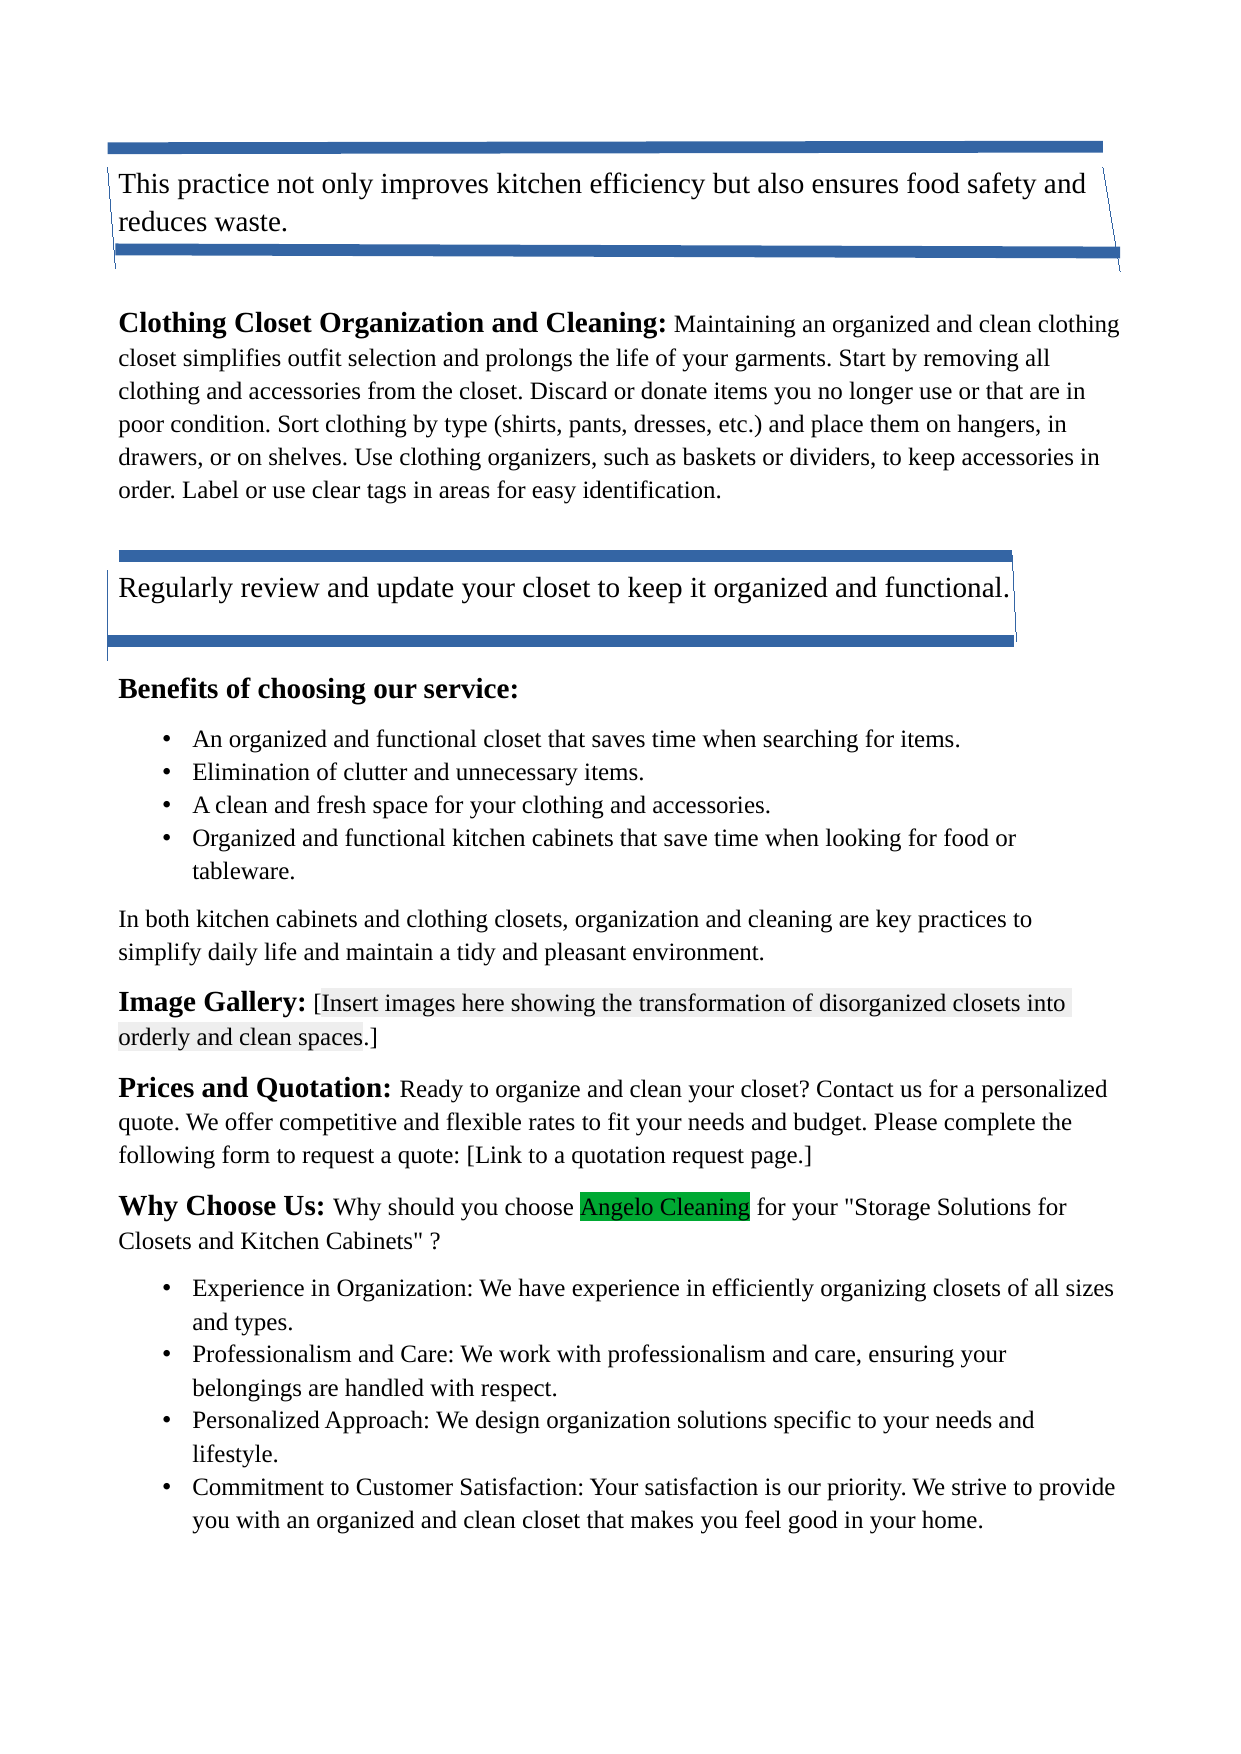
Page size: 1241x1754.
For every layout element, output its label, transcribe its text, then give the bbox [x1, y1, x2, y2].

text Benefits of choosing our service: [118, 671, 1122, 704]
list Experience in Organization: We have experience in efficiently organizing closets of all sizes and types. [162, 1273, 1122, 1335]
text Regularly review and update your closet to keep it organized and functional. [118, 570, 1122, 604]
list Personalized Approach: We design organization solutions specific to your needs and lifestyle. [162, 1406, 1122, 1467]
text Clothing Closet Organization and Cleaning: Maintaining an organized and clean clothing closet simplifies outfit selection and prolongs the life of your garments. Start by removing all clothing and accessories from the closet. Discard or donate items you no longer use or that are in poor condition. Sort clothing by type (shirts, pants, dresses, etc.) and place them on hangers, in drawers, or on shelves. Use clothing organizers, such as baskets or dividers, to keep accessories in order. Label or use clear tags in areas for easy identification. [118, 305, 1122, 504]
list Organized and functional kitchen cabinets that save time when looking for food or tableware. [162, 823, 1122, 885]
text Prices and Quotation: Ready to organize and clean your closet? Contact us for a personalized quote. We offer competitive and flexible rates to fit your needs and budget. Please complete the following form to request a quote: [Link to a quotation request page.] [118, 1070, 1122, 1169]
list Professionalism and Care: We work with professionalism and care, ensuring your belongings are handled with respect. [162, 1339, 1122, 1401]
list A clean and fresh space for your clothing and accessories. [162, 790, 1122, 819]
text Why Choose Us: Why should you choose Angelo Cleaning for your "Storage Solutions for Closets and Kitchen Cabinets" ? [118, 1188, 1122, 1255]
list An organized and functional closet that saves time when searching for items. [162, 724, 1122, 753]
text Image Gallery: [Insert images here showing the transformation of disorganized closets into orderly and clean spaces.] [118, 984, 1122, 1051]
text This practice not only improves kitchen efficiency but also ensures food safety and reduces waste. [118, 166, 1122, 238]
list Commitment to Customer Satisfaction: Your satisfaction is our priority. We strive to provide you with an organized and clean closet that makes you feel good in your home. [162, 1472, 1122, 1533]
text In both kitchen cabinets and clothing closets, organization and cleaning are key practices to simplify daily life and maintain a tidy and pleasant environment. [118, 904, 1122, 965]
list Elimination of clutter and unnecessary items. [162, 757, 1122, 786]
